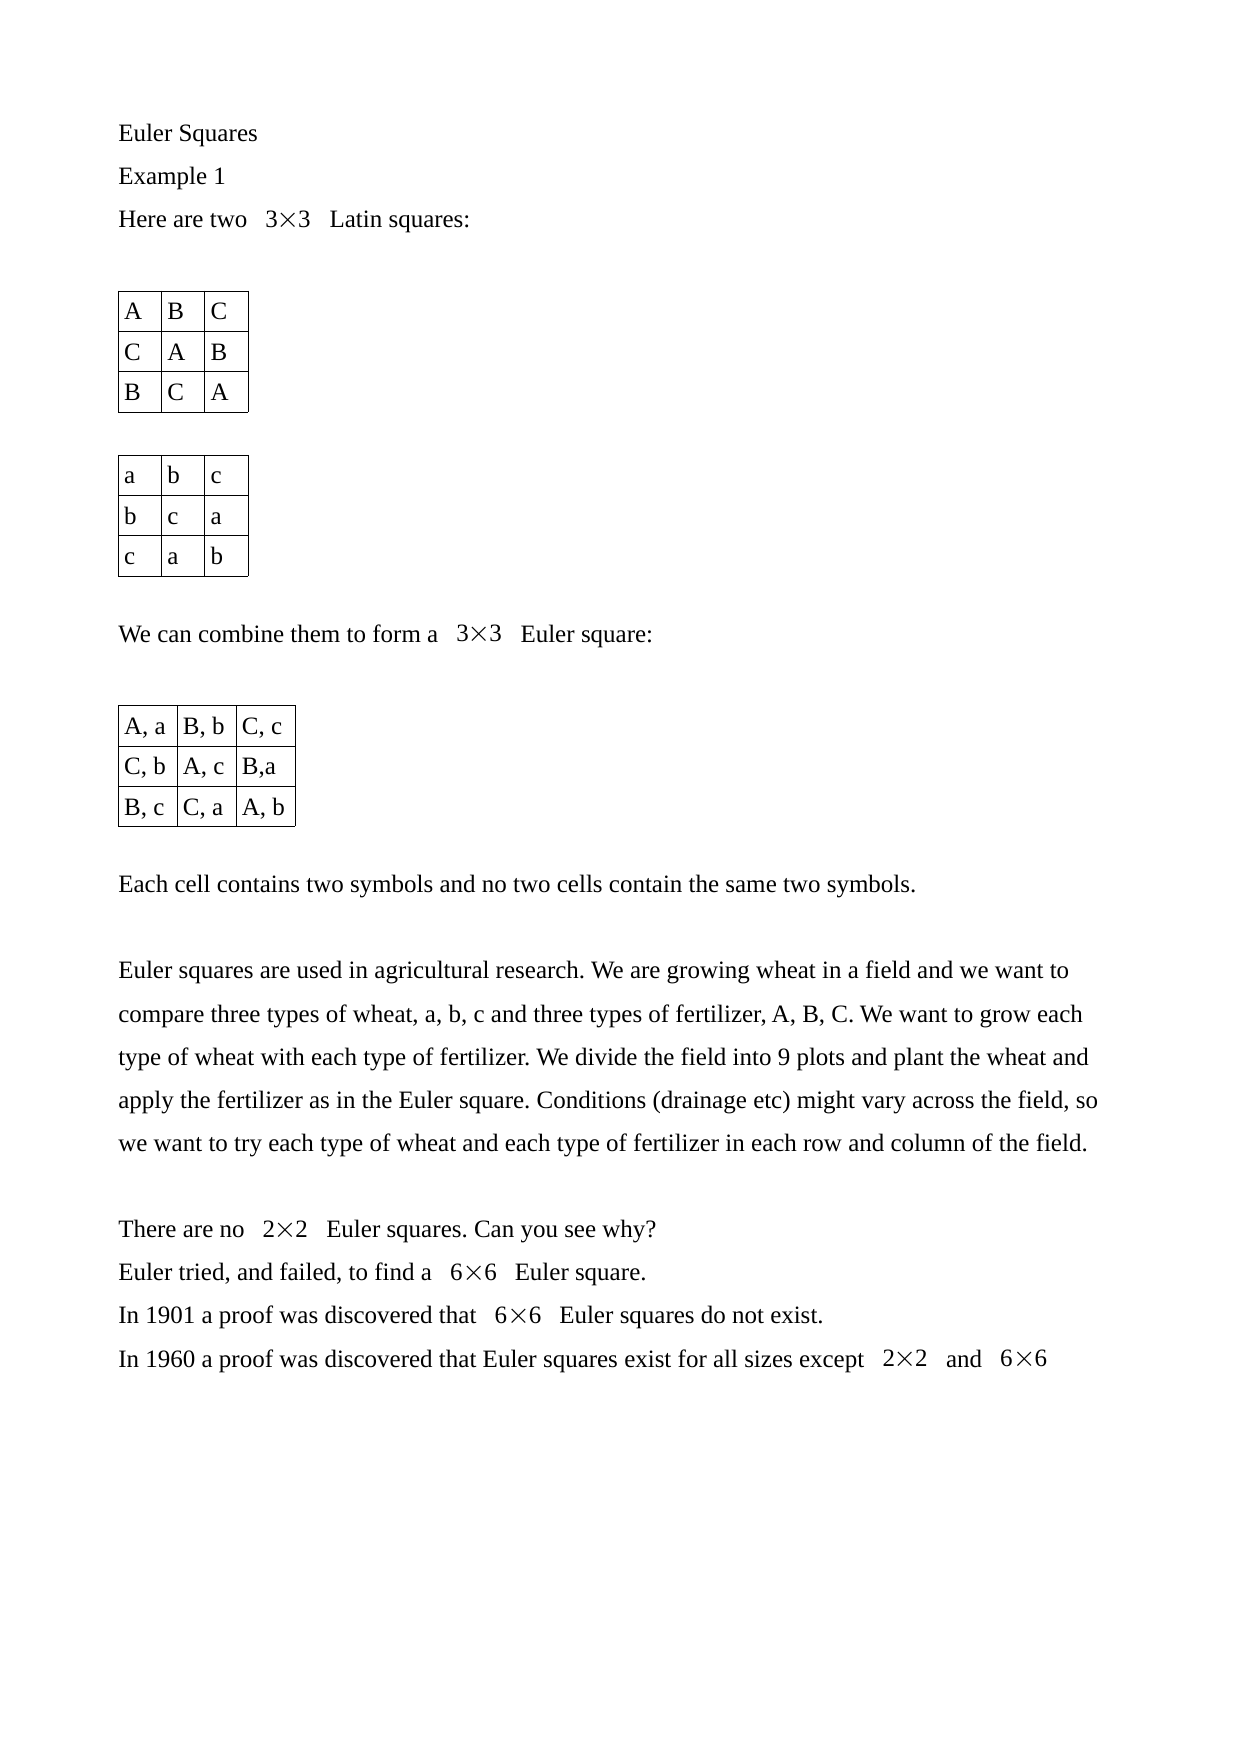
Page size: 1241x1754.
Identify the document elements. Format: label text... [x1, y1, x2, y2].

table_cell A, c [178, 747, 236, 786]
table_cell C, b [119, 747, 177, 786]
table_header C, c [237, 706, 295, 746]
table_header c [205, 456, 248, 495]
table_cell C, a [178, 787, 236, 826]
table_cell a [162, 536, 204, 576]
table_cell c [162, 496, 204, 535]
table_cell c [119, 536, 161, 576]
table_cell b [205, 536, 248, 576]
table_header A [119, 292, 161, 331]
text In 1960 a proof was discovered that Euler squares exist for all sizes exceptand [118, 1344, 1122, 1372]
table_header B [162, 292, 204, 331]
text We can combine them to form aEuler square: [118, 619, 1122, 648]
table_cell C [119, 332, 161, 371]
table_cell B [119, 372, 161, 412]
table_header B, b [178, 706, 236, 746]
text Here are twoLatin squares: [118, 204, 1122, 233]
table_cell B [205, 332, 248, 371]
table_cell b [119, 496, 161, 535]
table_cell B,a [237, 747, 295, 786]
text Euler tried, and failed, to find aEuler square. [118, 1257, 1122, 1286]
table_header A, a [119, 706, 177, 746]
table_cell B, c [119, 787, 177, 826]
table_cell A [205, 372, 248, 412]
table_cell C [162, 372, 204, 412]
text In 1901 a proof was discovered thatEuler squares do not exist. [118, 1301, 1122, 1329]
table_header a [119, 456, 161, 495]
text Example 1 [118, 161, 1122, 190]
text Euler squares are used in agricultural research. We are growing wheat in a field and we want to compare three types of wheat, a, b, c and three types of fertilizer, A, B, C. We want to grow each type of wheat with each type of fertilizer. We divide the field into 9 plots and plant the wheat and apply the fertilizer as in the Euler square. Conditions (drainage etc) might vary across the field, so we want to try each type of wheat and each type of fertilizer in each row and column of the field. [118, 956, 1122, 1157]
text Each cell contains two symbols and no two cells contain the same two symbols. [118, 869, 1122, 898]
table_cell a [205, 496, 248, 535]
text There are noEuler squares. Can you see why? [118, 1214, 1122, 1243]
table_header b [162, 456, 204, 495]
table_header C [205, 292, 248, 331]
text Euler Squares [118, 118, 1122, 147]
table_cell A, b [237, 787, 295, 826]
table_cell A [162, 332, 204, 371]
